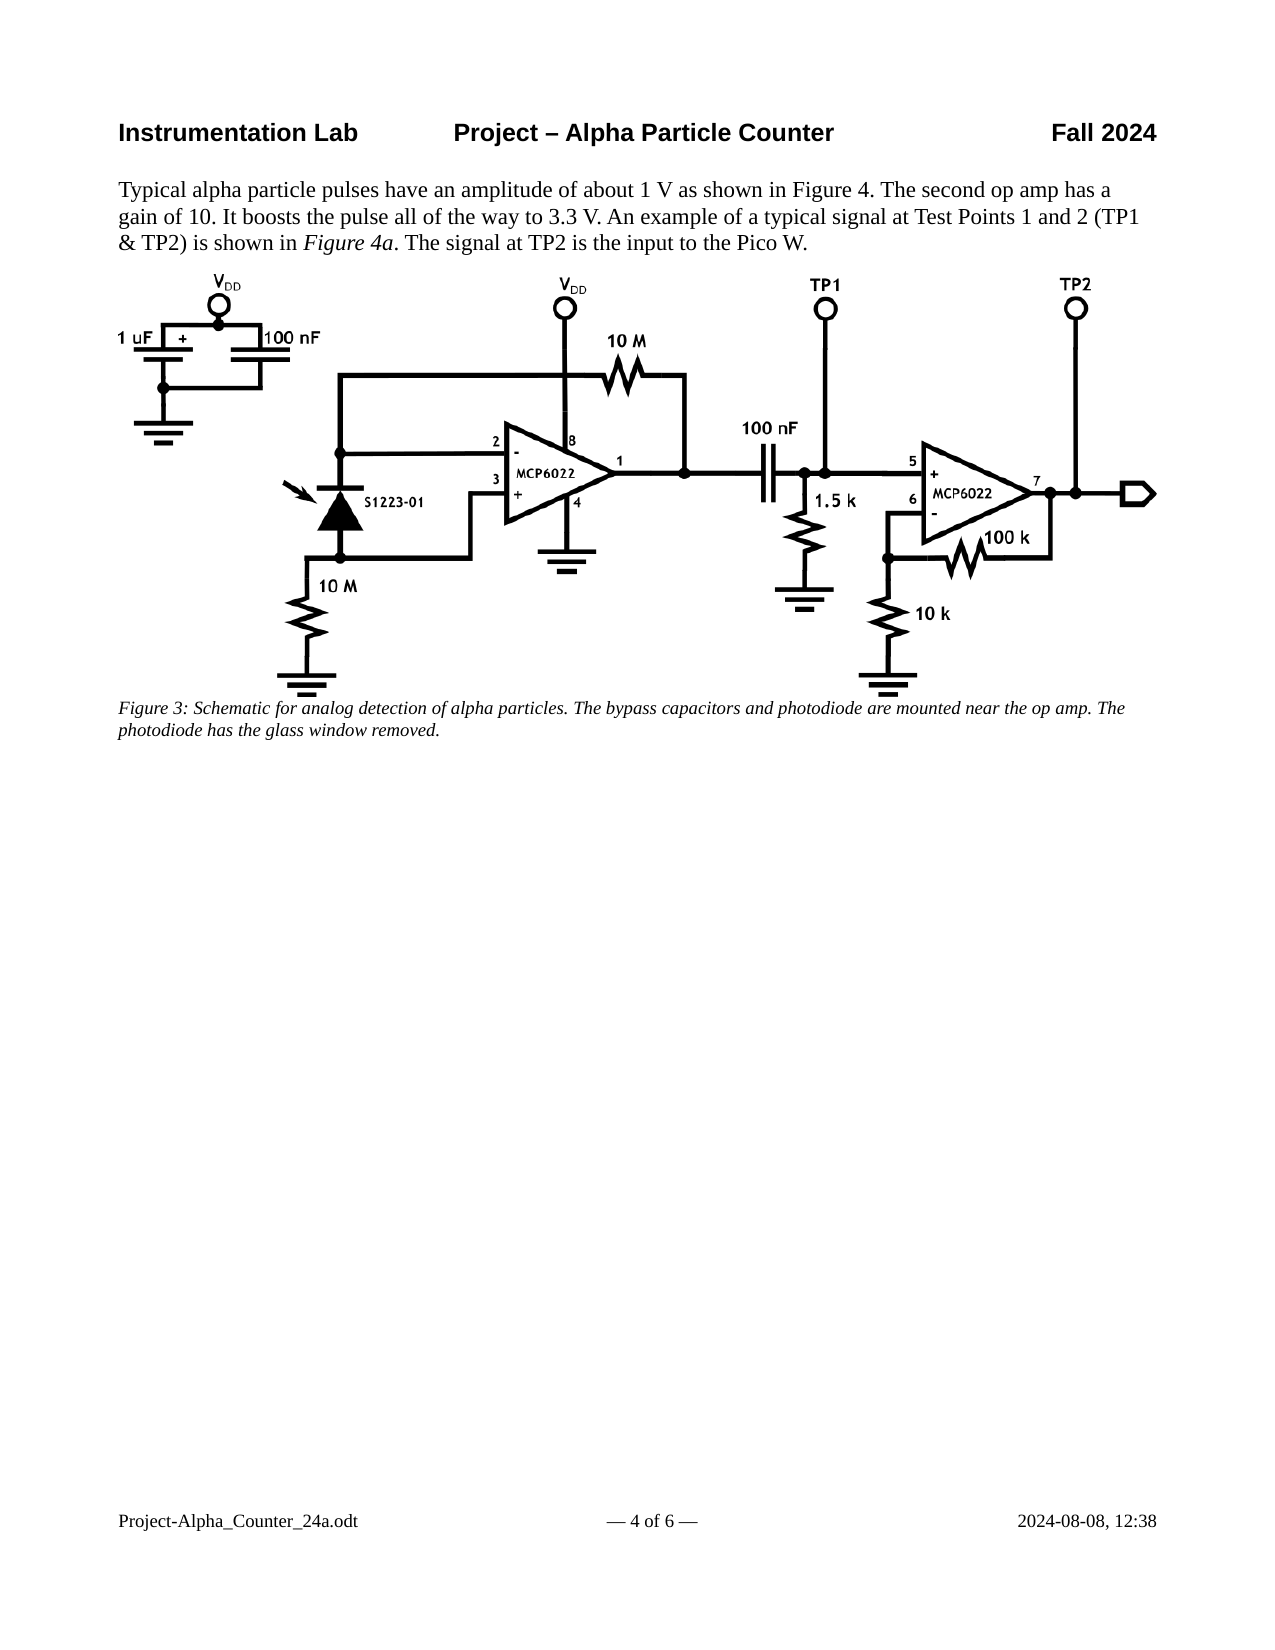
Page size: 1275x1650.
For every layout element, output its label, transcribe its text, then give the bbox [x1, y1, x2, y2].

text [118, 262, 1157, 274]
text Typical alpha particle pulses have an amplitude of about 1 V as shown in Figure 4. The second op amp has a gain of 10. It boosts the pulse all of the way to 3.3 V. An example of a typical signal at Test Points 1 and 2 (TP1 & TP2) is shown in Figure 4a. The signal at TP2 is the input to the Pico W. [118, 176, 1157, 255]
picture [118, 274, 1157, 697]
text Figure 3: Schematic for analog detection of alpha particles. The bypass capacitors and photodiode are mounted near the op amp. The photodiode has the glass window removed. [118, 697, 1157, 740]
